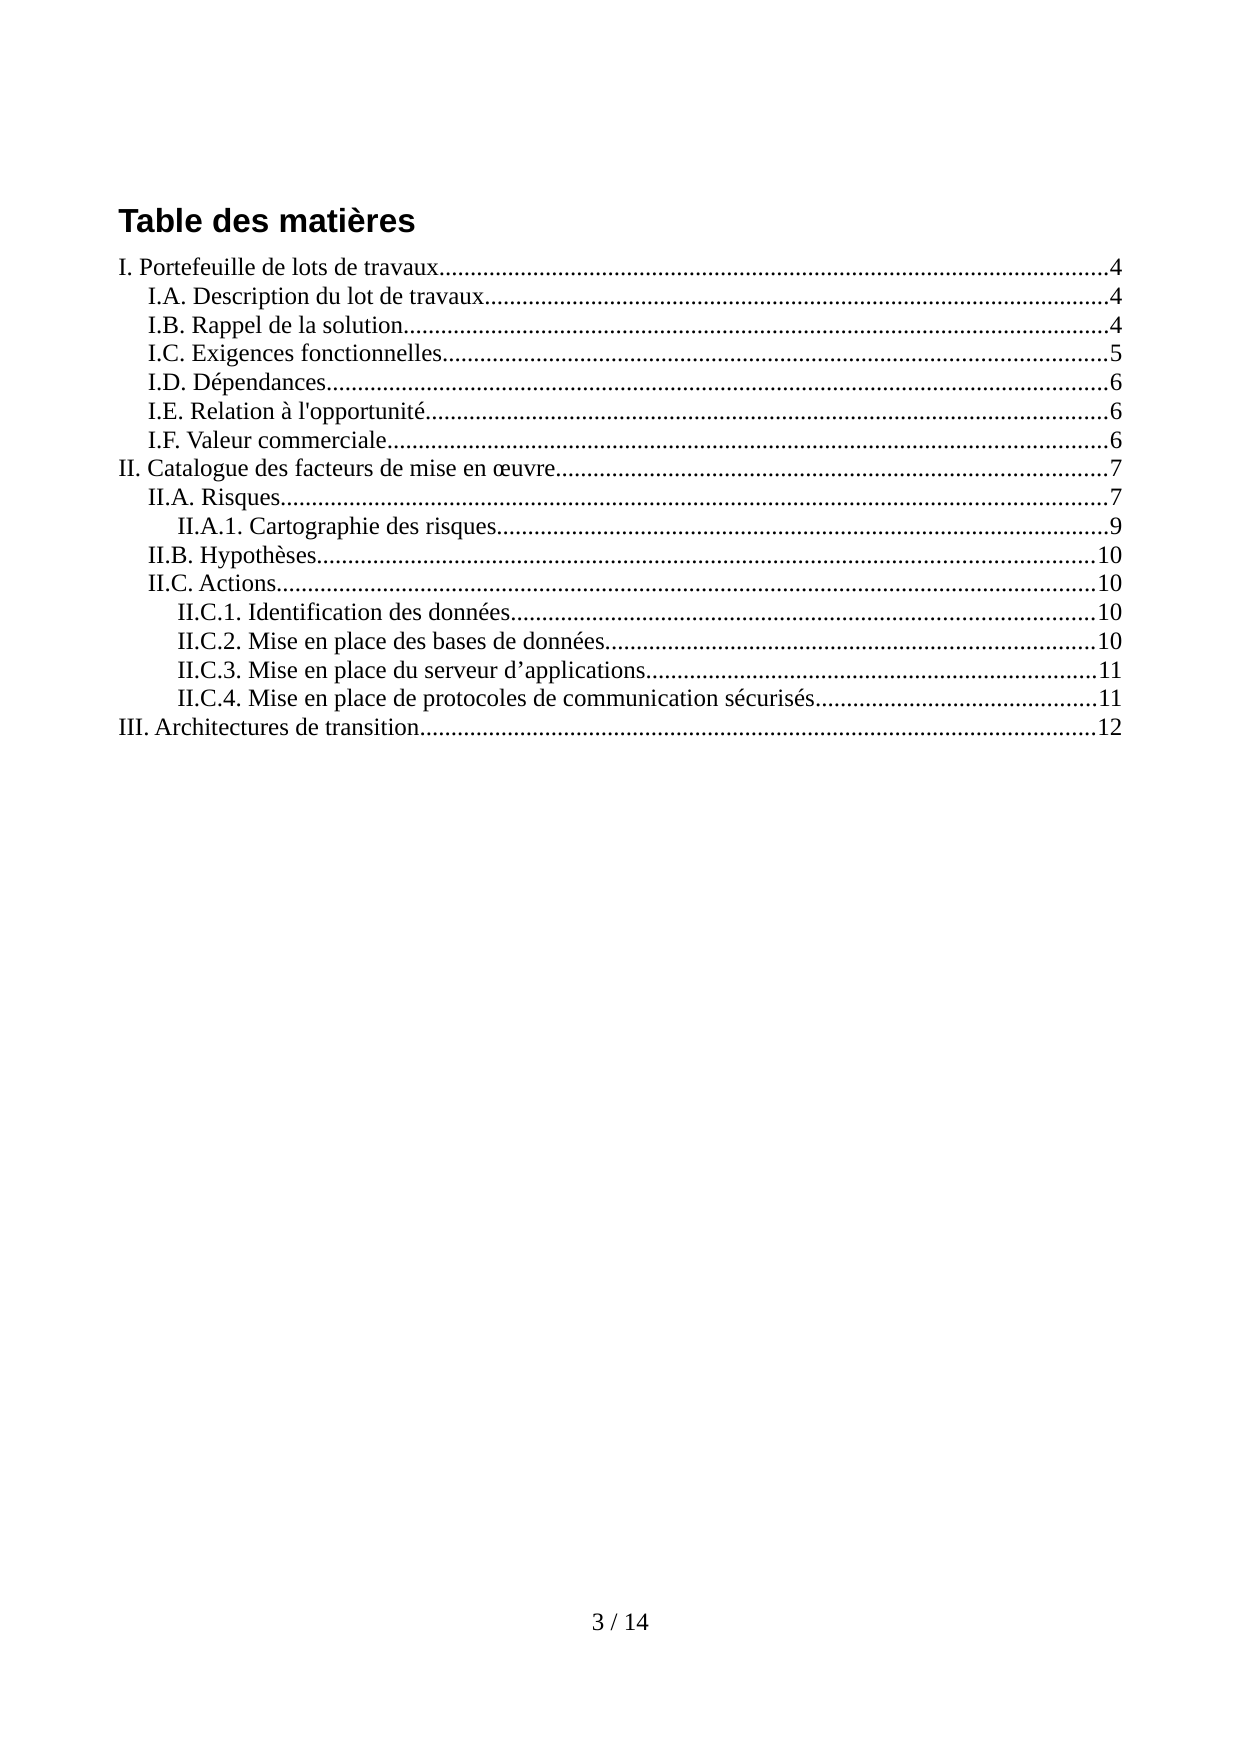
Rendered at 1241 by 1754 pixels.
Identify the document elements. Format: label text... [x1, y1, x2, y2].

text I. Portefeuille de lots de travaux 4 [118, 252, 1122, 281]
text II. Catalogue des facteurs de mise en œuvre 7 [118, 453, 1122, 482]
text III. Architectures de transition 12 [118, 712, 1122, 741]
text II.C.4. Mise en place de protocoles de communication sécurisés 11 [177, 683, 1122, 712]
text I.E. Relation à l'opportunité 6 [148, 396, 1122, 425]
text II.C.2. Mise en place des bases de données. 10 [177, 626, 1122, 655]
text II.A.1. Cartographie des risques 9 [177, 511, 1122, 540]
subtitle Table des matières [118, 201, 1122, 240]
text I.F. Valeur commerciale 6 [148, 425, 1122, 453]
text I.C. Exigences fonctionnelles 5 [148, 338, 1122, 367]
text II.C. Actions 10 [148, 568, 1122, 597]
text II.C.3. Mise en place du serveur d’applications 11 [177, 655, 1122, 683]
text I.B. Rappel de la solution 4 [148, 310, 1122, 338]
text I.D. Dépendances 6 [148, 367, 1122, 396]
text II.C.1. Identification des données 10 [177, 597, 1122, 626]
text II.B. Hypothèses 10 [148, 540, 1122, 568]
text II.A. Risques 7 [148, 482, 1122, 511]
text I.A. Description du lot de travaux 4 [148, 281, 1122, 310]
